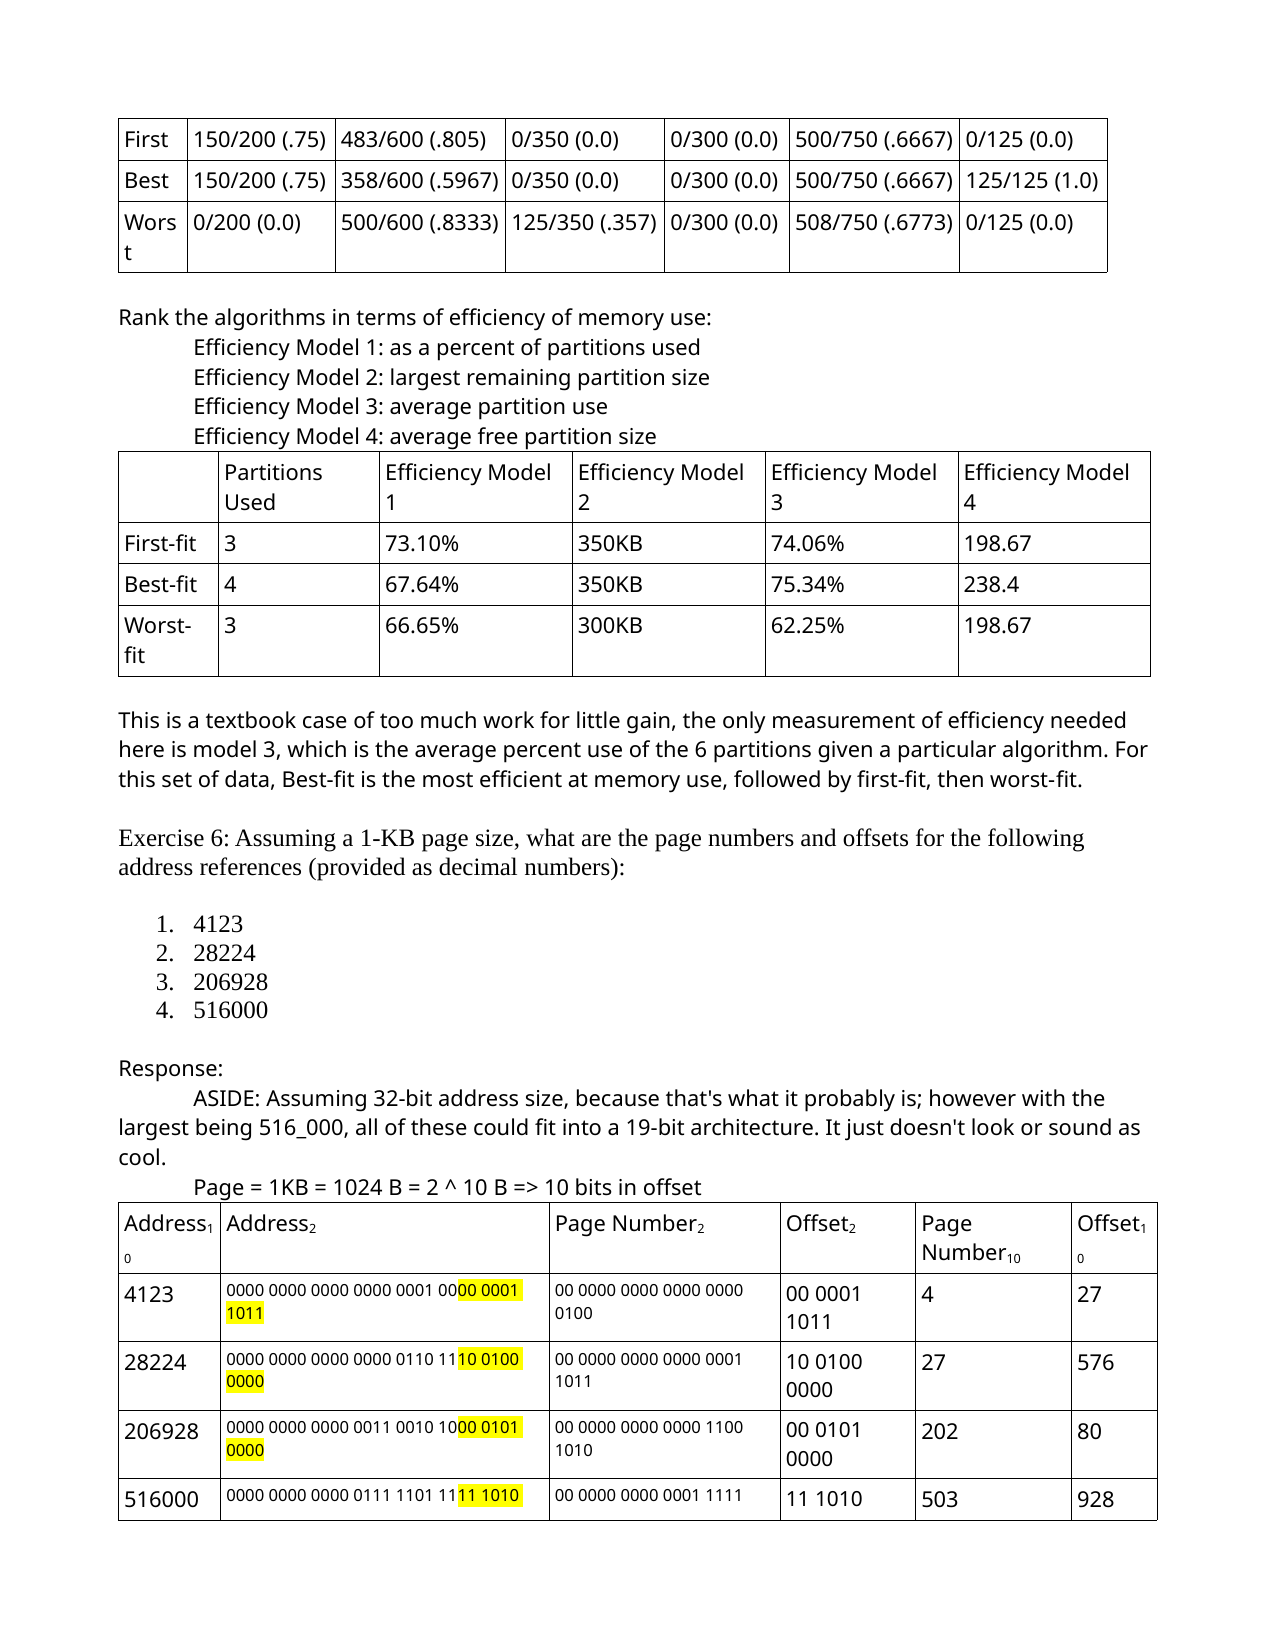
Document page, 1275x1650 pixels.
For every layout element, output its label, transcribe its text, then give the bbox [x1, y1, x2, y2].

table_cell 0000 0000 0000 0000 0110 1110 0100 0000 [221, 1342, 549, 1410]
text Page = 1KB = 1024 B = 2 ^ 10 B => 10 bits in offset [118, 1172, 1157, 1202]
table_cell 576 [1072, 1342, 1157, 1410]
table_cell 00 0000 0000 0000 0001 1011 [550, 1342, 780, 1410]
table_cell 516000 [119, 1479, 220, 1519]
table_cell 0000 0000 0000 0000 0001 0000 0001 1011 [221, 1274, 549, 1341]
table_cell Worst [119, 202, 187, 272]
text Efficiency Model 2: largest remaining partition size [118, 361, 1157, 391]
table_header Offset2 [781, 1203, 915, 1273]
table_cell Best-fit [119, 564, 218, 605]
table_cell 500/600 (.8333) [336, 202, 505, 272]
text Response: [118, 1053, 1157, 1083]
table_header Efficiency Model 3 [766, 452, 958, 522]
table_header Efficiency Model 1 [380, 452, 572, 522]
text This is a textbook case of too much work for little gain, the only measurement of efficiency needed here is model 3, which is the average percent use of the 6 partitions given a particular algorithm. For this set of data, Best-fit is the most efficient at memory use, followed by first-fit, then worst-ﬁt. [118, 705, 1157, 794]
text Exercise 6: Assuming a 1-KB page size, what are the page numbers and offsets for the following address references (provided as decimal numbers): [118, 823, 1157, 880]
table_cell 350KB [573, 564, 765, 605]
table_header Page Number2 [550, 1203, 780, 1273]
table_header Offset10 [1072, 1203, 1157, 1273]
table_header Efficiency Model 4 [959, 452, 1150, 522]
table_header Page Number10 [916, 1203, 1071, 1273]
table_cell 0/125 (0.0) [960, 119, 1107, 159]
table_cell 00 0000 0000 0000 0000 0100 [550, 1274, 780, 1341]
text Rank the algorithms in terms of efficiency of memory use: [118, 302, 1157, 332]
table_cell 350KB [573, 523, 765, 563]
table_cell 150/200 (.75) [188, 119, 335, 159]
table_cell 73.10% [380, 523, 572, 563]
table_header Partitions Used [219, 452, 379, 522]
text Efficiency Model 4: average free partition size [118, 421, 1157, 451]
table_cell Worst-fit [119, 606, 218, 676]
table_cell 503 [916, 1479, 1071, 1519]
table_cell 00 0000 0000 0001 1111 [550, 1479, 780, 1519]
table_cell 11 1010 [781, 1479, 915, 1519]
table_cell 0000 0000 0000 0011 0010 1000 0101 0000 [221, 1411, 549, 1478]
table_cell 0/300 (0.0) [665, 119, 789, 159]
table_cell 27 [916, 1342, 1071, 1410]
table_cell 0/125 (0.0) [960, 202, 1107, 272]
table_cell 0/350 (0.0) [506, 161, 664, 201]
table_cell 80 [1072, 1411, 1157, 1478]
table_cell 198.67 [959, 606, 1150, 676]
table_header Address2 [221, 1203, 549, 1273]
table_cell 928 [1072, 1479, 1157, 1519]
list 28224 [156, 938, 1157, 967]
table_cell 483/600 (.805) [336, 119, 505, 159]
table_cell 00 0001 1011 [781, 1274, 915, 1341]
table_cell 67.64% [380, 564, 572, 605]
table_cell 150/200 (.75) [188, 161, 335, 201]
table_header [119, 452, 218, 522]
list 4123 [156, 909, 1157, 938]
table_cell 198.67 [959, 523, 1150, 563]
table_cell 0/300 (0.0) [665, 202, 789, 272]
text Efficiency Model 3: average partition use [118, 391, 1157, 421]
table_header Address10 [119, 1203, 220, 1273]
table_cell 500/750 (.6667) [790, 119, 959, 159]
table_cell 66.65% [380, 606, 572, 676]
table_cell 10 0100 0000 [781, 1342, 915, 1410]
table_cell First-fit [119, 523, 218, 563]
list 206928 [156, 967, 1157, 995]
table_cell 4 [916, 1274, 1071, 1341]
table_cell 75.34% [766, 564, 958, 605]
table_cell First [119, 119, 187, 159]
table_cell 358/600 (.5967) [336, 161, 505, 201]
table_cell 202 [916, 1411, 1071, 1478]
table_header Efficiency Model 2 [573, 452, 765, 522]
table_cell 508/750 (.6773) [790, 202, 959, 272]
table_cell 125/350 (.357) [506, 202, 664, 272]
table_cell 0/300 (0.0) [665, 161, 789, 201]
table_cell 00 0000 0000 0000 1100 1010 [550, 1411, 780, 1478]
table_cell 4123 [119, 1274, 220, 1341]
list 516000 [156, 995, 1157, 1024]
table_cell 00 0101 0000 [781, 1411, 915, 1478]
table_cell Best [119, 161, 187, 201]
table_cell 28224 [119, 1342, 220, 1410]
table_cell 206928 [119, 1411, 220, 1478]
table_cell 0000 0000 0000 0111 1101 1111 1010 [221, 1479, 549, 1519]
table_cell 238.4 [959, 564, 1150, 605]
table_cell 74.06% [766, 523, 958, 563]
text ASIDE: Assuming 32-bit address size, because that's what it probably is; however with the largest being 516_000, all of these could fit into a 19-bit architecture. It just doesn't look or sound as cool. [118, 1083, 1157, 1172]
table_cell 62.25% [766, 606, 958, 676]
table_cell 27 [1072, 1274, 1157, 1341]
table_cell 300KB [573, 606, 765, 676]
table_cell 4 [219, 564, 379, 605]
table_cell 3 [219, 606, 379, 676]
table_cell 125/125 (1.0) [960, 161, 1107, 201]
table_cell 500/750 (.6667) [790, 161, 959, 201]
table_cell 0/200 (0.0) [188, 202, 335, 272]
table_cell 3 [219, 523, 379, 563]
text Efficiency Model 1: as a percent of partitions used [118, 332, 1157, 361]
table_cell 0/350 (0.0) [506, 119, 664, 159]
